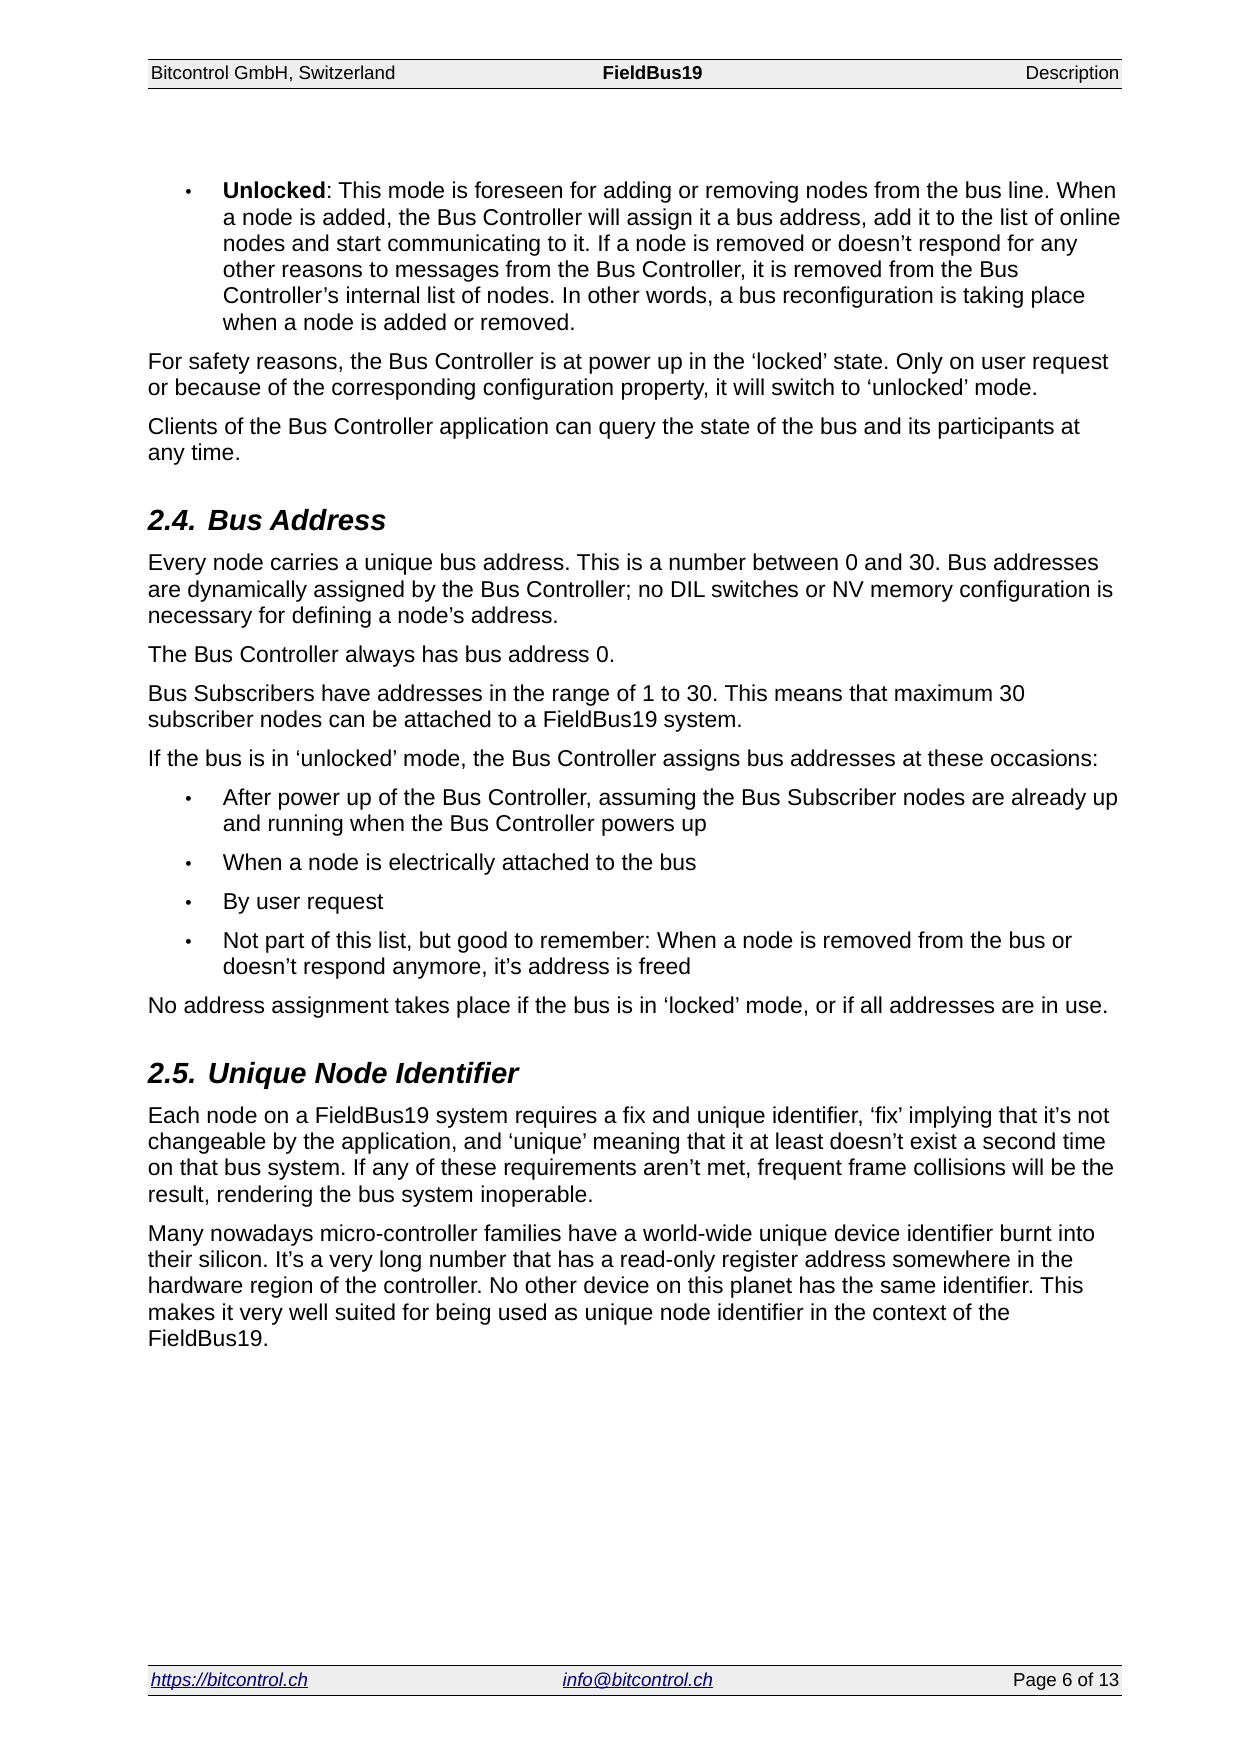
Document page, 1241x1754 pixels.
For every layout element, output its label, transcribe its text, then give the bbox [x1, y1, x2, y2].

list Unlocked: This mode is foreseen for adding or removing nodes from the bus line. When a node is added, the Bus Controller will assign it a bus address, add it to the list of online nodes and start communicating to it. If a node is removed or doesn’t respond for any other reasons to messages from the Bus Controller, it is removed from the Bus Controller’s internal list of nodes. In other words, a bus reconfiguration is taking place when a node is added or removed. [185, 177, 1122, 335]
subtitle Unique Node Identifier [148, 1056, 1122, 1089]
text For safety reasons, the Bus Controller is at power up in the ‘locked’ state. Only on user request or because of the corresponding configuration property, it will switch to ‘unlocked’ mode. [148, 348, 1122, 400]
list By user request [185, 888, 1122, 914]
text Many nowadays micro-controller families have a world-wide unique device identifier burnt into their silicon. It’s a very long number that has a read-only register address somewhere in the hardware region of the controller. No other device on this planet has the same identifier. This makes it very well suited for being used as unique node identifier in the context of the FieldBus19. [148, 1219, 1122, 1351]
text Clients of the Bus Controller application can query the state of the bus and its participants at any time. [148, 413, 1122, 466]
list Not part of this list, but good to remember: When a node is removed from the bus or doesn’t respond anymore, it’s address is freed [185, 927, 1122, 979]
text No address assignment takes place if the bus is in ‘locked’ mode, or if all addresses are in use. [148, 992, 1122, 1018]
list After power up of the Bus Controller, assuming the Bus Subscriber nodes are already up and running when the Bus Controller powers up [185, 784, 1122, 836]
text The Bus Controller always has bus address 0. [148, 641, 1122, 667]
text If the bus is in ‘unlocked’ mode, the Bus Controller assigns bus addresses at these occasions: [148, 745, 1122, 771]
text Every node carries a unique bus address. This is a number between 0 and 30. Bus addresses are dynamically assigned by the Bus Controller; no DIL switches or NV memory configuration is necessary for defining a node’s address. [148, 549, 1122, 628]
text Each node on a FieldBus19 system requires a fix and unique identifier, ‘fix’ implying that it’s not changeable by the application, and ‘unique’ meaning that it at least doesn’t exist a second time on that bus system. If any of these requirements aren’t met, frequent frame collisions will be the result, rendering the bus system inoperable. [148, 1102, 1122, 1207]
list When a node is electrically attached to the bus [185, 849, 1122, 875]
subtitle Bus Address [148, 503, 1122, 537]
text Bus Subscribers have addresses in the range of 1 to 30. This means that maximum 30 subscriber nodes can be attached to a FieldBus19 system. [148, 679, 1122, 732]
